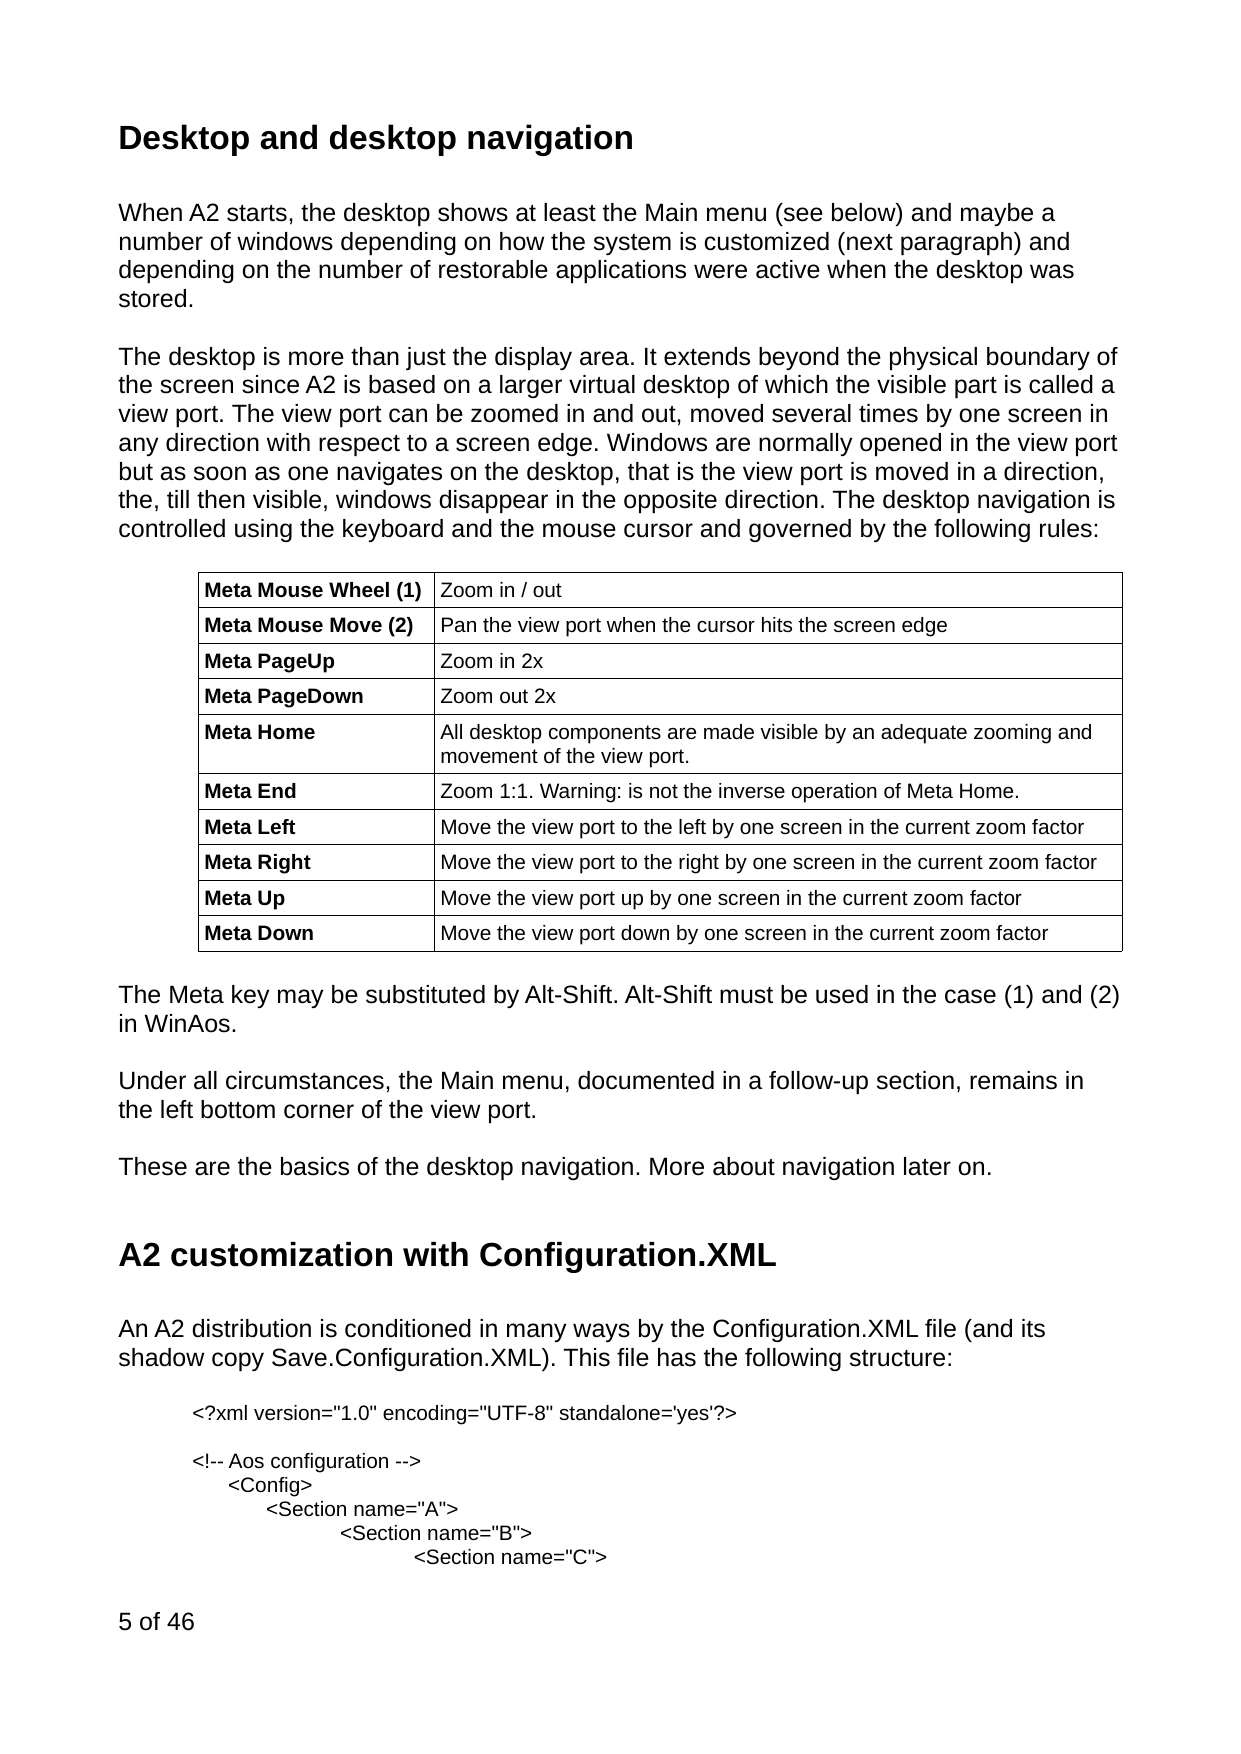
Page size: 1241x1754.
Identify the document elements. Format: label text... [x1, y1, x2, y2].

text Under all circumstances, the Main menu, documented in a follow-up section, remains in the left bottom corner of the view port. [118, 1066, 1122, 1123]
table_cell Pan the view port when the cursor hits the screen edge [435, 608, 1122, 643]
text These are the basics of the desktop navigation. More about navigation later on. [118, 1152, 1122, 1181]
table_cell Meta PageDown [199, 679, 434, 714]
subtitle Desktop and desktop navigation [118, 118, 1122, 157]
text <Config> [192, 1473, 1122, 1497]
table_cell Meta PageUp [199, 644, 434, 678]
table_cell Zoom out 2x [435, 679, 1122, 714]
table_header Zoom in / out [435, 573, 1122, 607]
table_cell Move the view port to the right by one screen in the current zoom factor [435, 845, 1122, 880]
text The Meta key may be substituted by Alt-Shift. Alt-Shift must be used in the case (1) and (2) in WinAos. [118, 980, 1122, 1037]
table_cell Meta Home [199, 715, 434, 773]
table_header Meta Mouse Wheel (1) [199, 573, 434, 607]
text An A2 distribution is conditioned in many ways by the Configuration.XML file (and its shadow copy Save.Configuration.XML). This file has the following structure: [118, 1314, 1122, 1372]
subtitle A2 customization with Configuration.XML [118, 1235, 1122, 1273]
table_cell Meta Up [199, 881, 434, 915]
text <Section name="A"> <Section name="B"> <Section name="C"> [192, 1497, 1122, 1568]
table_cell Zoom 1:1. Warning: is not the inverse operation of Meta Home. [435, 774, 1122, 809]
table_cell Move the view port down by one screen in the current zoom factor [435, 916, 1122, 951]
table_cell Meta Down [199, 916, 434, 951]
table_cell All desktop components are made visible by an adequate zooming and movement of the view port. [435, 715, 1122, 773]
table_cell Meta End [199, 774, 434, 809]
text The desktop is more than just the display area. It extends beyond the physical boundary of the screen since A2 is based on a larger virtual desktop of which the visible part is called a view port. The view port can be zoomed in and out, moved several times by one screen in any direction with respect to a screen edge. Windows are normally opened in the view port but as soon as one navigates on the desktop, that is the view port is moved in a direction, the, till then visible, windows disappear in the opposite direction. The desktop navigation is controlled using the keyboard and the mouse cursor and governed by the following rules: [118, 342, 1122, 543]
table_cell Move the view port to the left by one screen in the current zoom factor [435, 810, 1122, 844]
table_cell Move the view port up by one screen in the current zoom factor [435, 881, 1122, 915]
table_cell Meta Right [199, 845, 434, 880]
table_cell Meta Mouse Move (2) [199, 608, 434, 643]
text When A2 starts, the desktop shows at least the Main menu (see below) and maybe a number of windows depending on how the system is customized (next paragraph) and depending on the number of restorable applications were active when the desktop was stored. [118, 198, 1122, 313]
table_cell Zoom in 2x [435, 644, 1122, 678]
text <?xml version="1.0" encoding="UTF-8" standalone='yes'?> <!-- Aos configuration --> [192, 1401, 1122, 1473]
table_cell Meta Left [199, 810, 434, 844]
